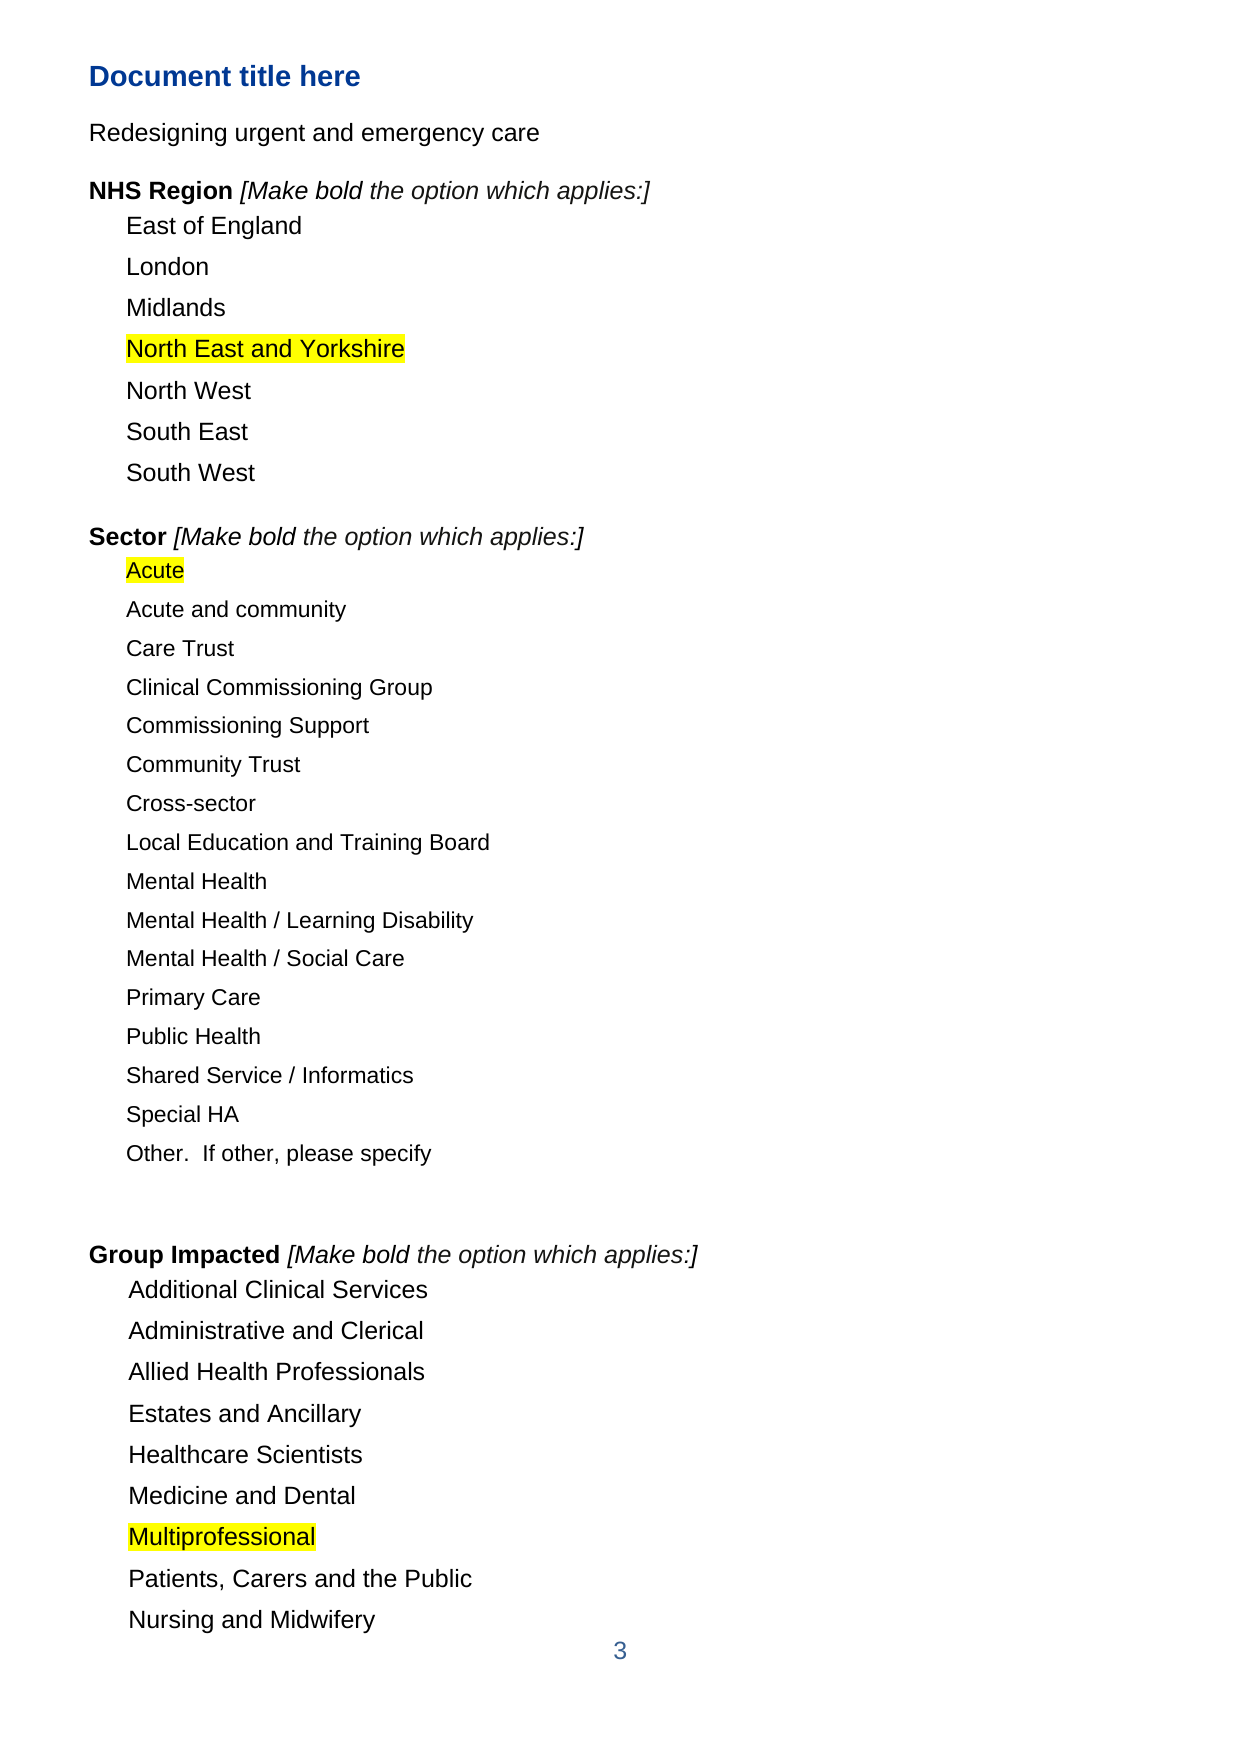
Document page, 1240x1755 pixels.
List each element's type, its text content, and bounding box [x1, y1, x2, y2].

text Administrative and Clerical [128, 1316, 1151, 1345]
text Redesigning urgent and emergency care [89, 118, 1151, 147]
text Midlands [126, 293, 1151, 322]
text Sector [Make bold the option which applies:] [89, 522, 1151, 551]
text South West [126, 458, 1151, 487]
text Patients, Carers and the Public [128, 1564, 1151, 1592]
text Clinical Commissioning Group [126, 673, 1151, 700]
text London [126, 252, 1151, 281]
text Special HA [126, 1101, 1151, 1127]
text East of England [126, 211, 1151, 239]
text NHS Region [Make bold the option which applies:] [89, 176, 1151, 204]
text Medicine and Dental [128, 1481, 1151, 1510]
text North East and Yorkshire [126, 334, 1151, 363]
text Other. If other, please specify [126, 1140, 1151, 1166]
text Nursing and Midwifery [128, 1605, 1151, 1634]
text Commissioning Support [126, 712, 1151, 739]
text Shared Service / Informatics [126, 1062, 1151, 1088]
text Local Education and Training Board [126, 829, 1151, 855]
text North West [126, 376, 1151, 404]
text Community Trust [126, 751, 1151, 777]
text Group Impacted [Make bold the option which applies:] [89, 1240, 1151, 1269]
text Cross-sector [126, 790, 1151, 816]
text Additional Clinical Services [128, 1275, 1151, 1304]
text Acute and community [126, 596, 1151, 622]
text Estates and Ancillary [128, 1399, 1151, 1427]
text Mental Health [126, 868, 1151, 894]
text Care Trust [126, 634, 1151, 661]
text Mental Health / Learning Disability [126, 907, 1151, 933]
text South East [126, 417, 1151, 446]
text Public Health [126, 1023, 1151, 1049]
text Mental Health / Social Care [126, 945, 1151, 972]
text Healthcare Scientists [128, 1440, 1151, 1469]
text Multiprofessional [128, 1522, 1151, 1551]
text Primary Care [126, 984, 1151, 1011]
text Acute [126, 557, 1151, 583]
text Allied Health Professionals [128, 1357, 1151, 1386]
